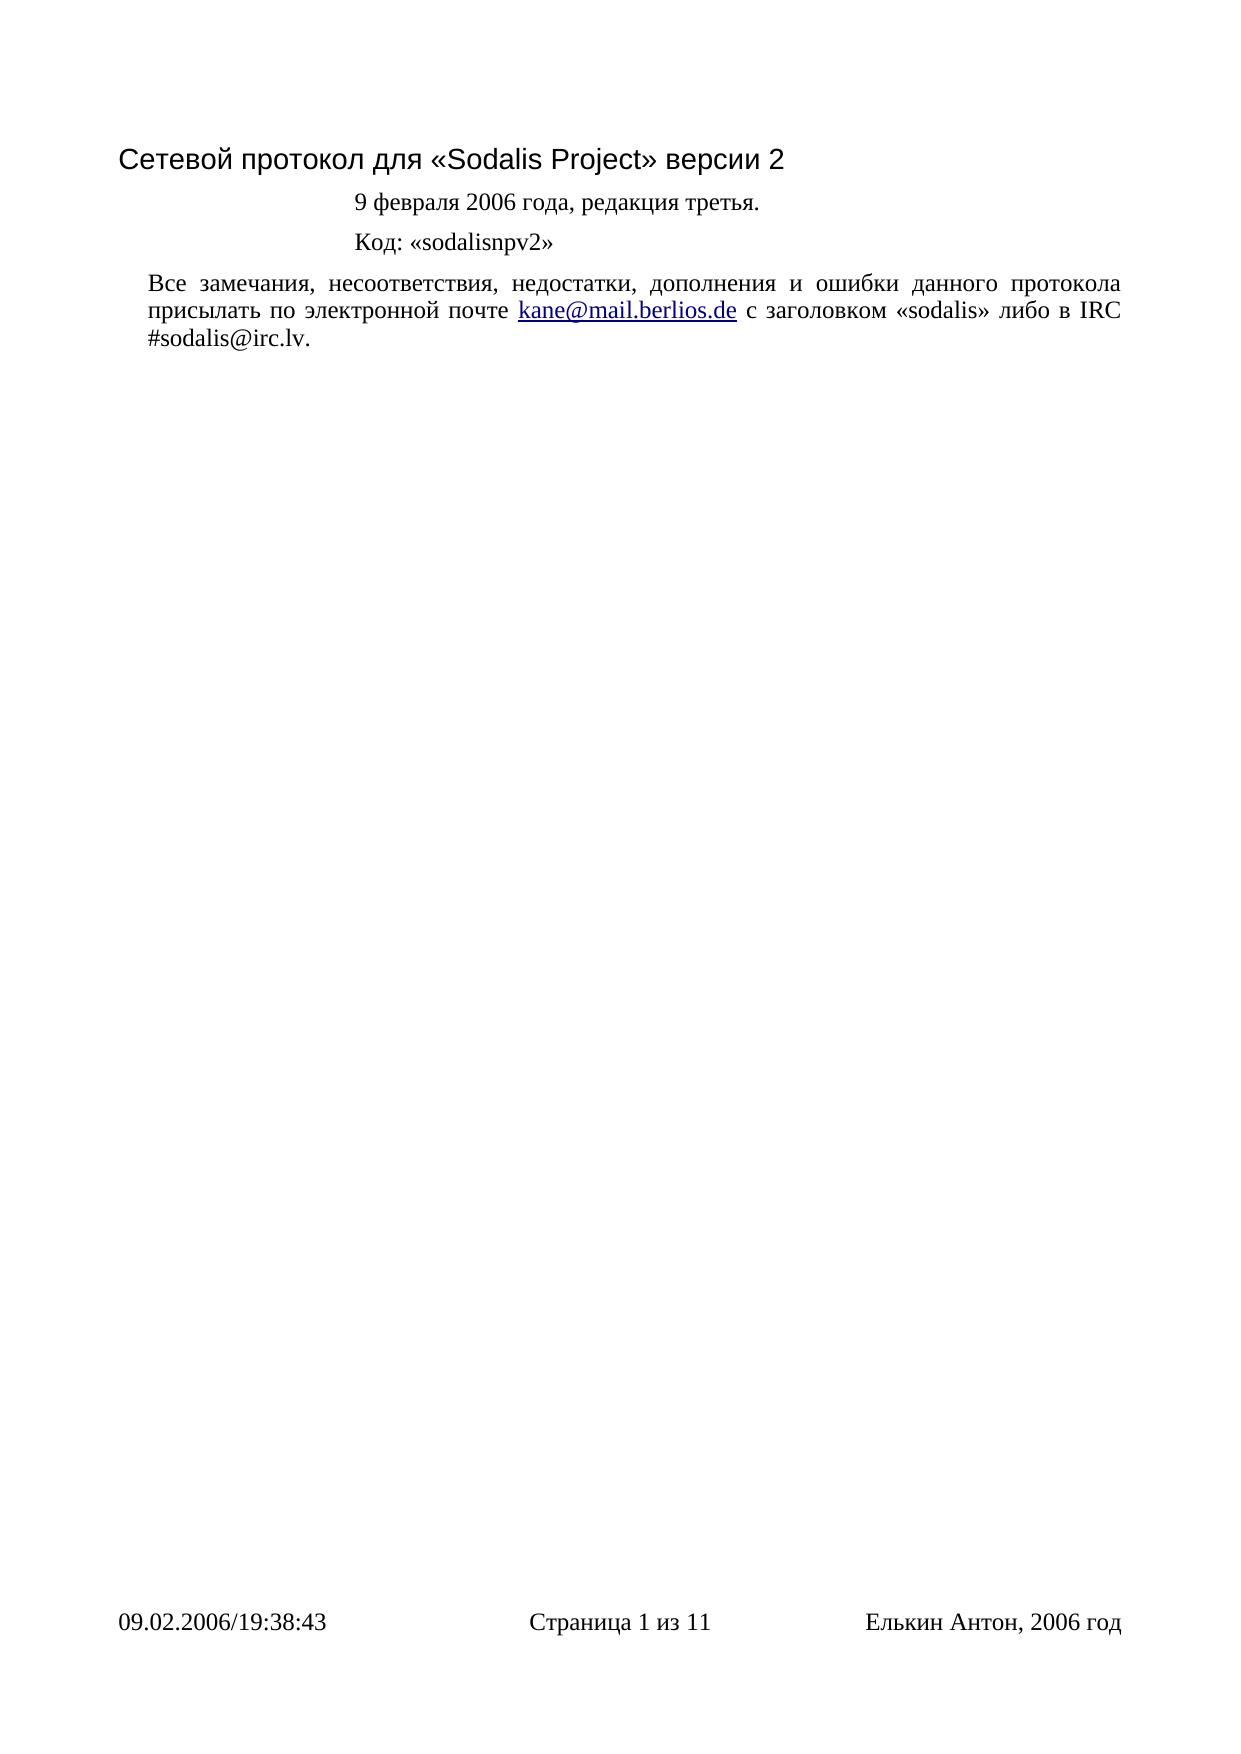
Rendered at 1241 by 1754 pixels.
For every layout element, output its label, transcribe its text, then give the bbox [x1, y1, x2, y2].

text Код: «sodalisnpv2» [354, 228, 1122, 256]
text Все замечания, несоответствия, недостатки, дополнения и ошибки данного протокола присылать по электронной почте kane@mail.berlios.de с заголовком «sodalis» либо в IRC #sodalis@irc.lv. [148, 269, 1122, 352]
title Сетевой протокол для «Sodalis Project» версии 2 [118, 143, 1122, 176]
text 9 февраля 2006 года, редакция третья. [354, 188, 1122, 216]
